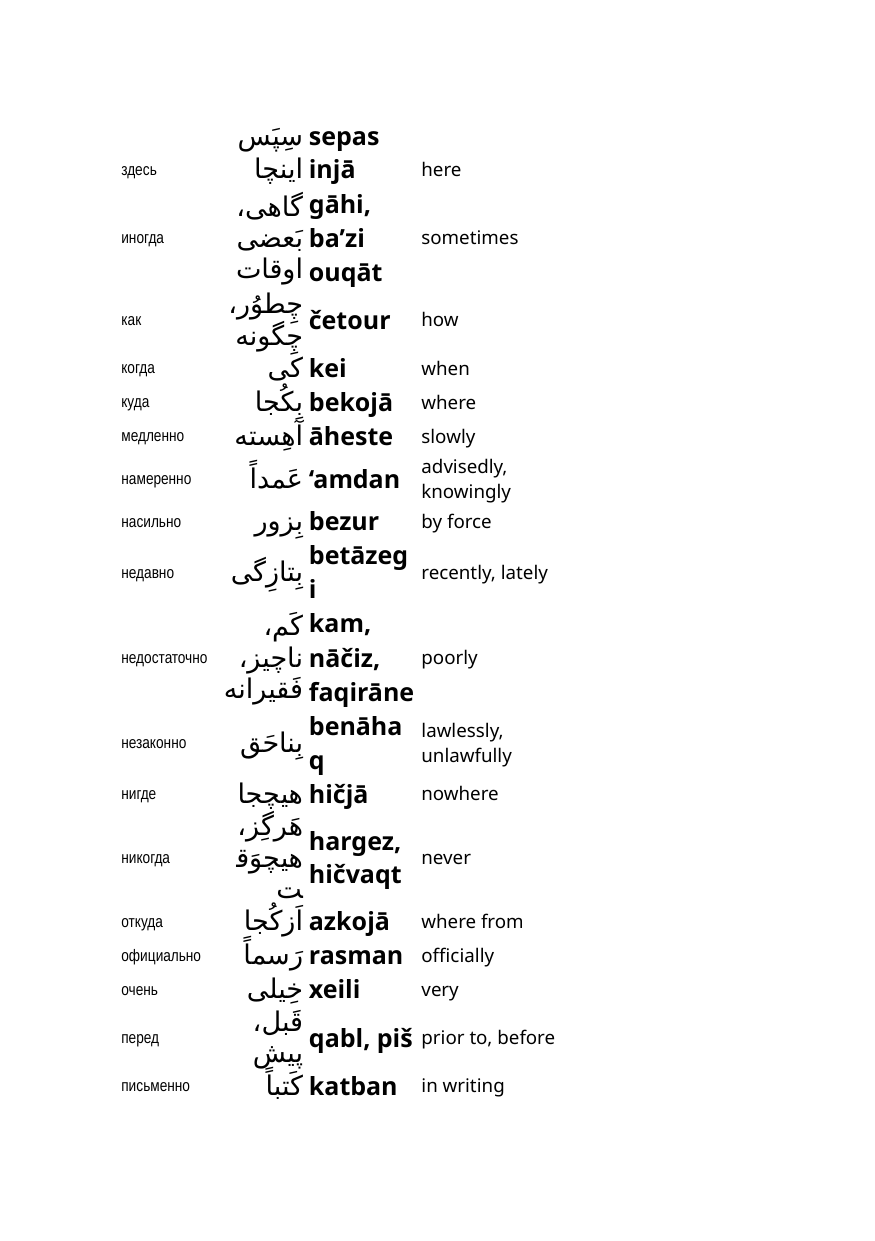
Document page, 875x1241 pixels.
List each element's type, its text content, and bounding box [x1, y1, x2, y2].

table_cell когда [118, 351, 212, 385]
table_cell rasman [306, 938, 418, 972]
table_cell بِناحَق [212, 708, 306, 776]
table_cell намеренно [118, 453, 212, 504]
table_cell очень [118, 972, 212, 1006]
table_cell иногда [118, 186, 212, 288]
table_cell медленно [118, 419, 212, 453]
table_cell недавно [118, 538, 212, 606]
table_cell هیچجا [212, 776, 306, 811]
table_cell very [418, 972, 577, 1006]
table_cell sepas [306, 118, 418, 152]
table_cell официально [118, 938, 212, 972]
table_cell how [418, 289, 577, 351]
table_cell lawlessly, unlawfully [418, 708, 577, 776]
table_cell بِتازِگی [212, 538, 306, 606]
table_cell slowly [418, 419, 577, 453]
table_cell never [418, 811, 577, 904]
table_cell āheste [306, 419, 418, 453]
table_cell where [418, 385, 577, 419]
table_cell письменно [118, 1069, 212, 1102]
table_cell بِکُجا [212, 385, 306, 419]
table_cell недостаточно [118, 606, 212, 708]
table_cell when [418, 351, 577, 385]
table_cell advisedly, knowingly [418, 453, 577, 504]
table_cell چِطوُر، چِگونه [212, 289, 306, 351]
table_cell qabl, piš [306, 1006, 418, 1068]
table_cell bezur [306, 504, 418, 538]
table_cell prior to, before [418, 1006, 577, 1068]
table_cell нигде [118, 776, 212, 811]
table_cell sometimes [418, 186, 577, 288]
table_cell nowhere [418, 776, 577, 811]
table_cell četour [306, 289, 418, 351]
table_cell bekojā [306, 385, 418, 419]
table_cell سِپَس [212, 118, 306, 152]
table_cell kam, nāčiz, faqirāne [306, 606, 418, 708]
table_cell کَم، ناچیز، فَقیرانه [212, 606, 306, 708]
table_cell عَمداً [212, 453, 306, 504]
table_cell gāhi, ba’zi ouqāt [306, 186, 418, 288]
table_cell откуда [118, 904, 212, 938]
table_cell injā [306, 152, 418, 186]
table_cell здесь [118, 152, 212, 186]
table_cell hargez, hičvaqt [306, 811, 418, 904]
table_cell ‘amdan [306, 453, 418, 504]
table_cell перед [118, 1006, 212, 1068]
table_cell بِزور [212, 504, 306, 538]
table_cell officially [418, 938, 577, 972]
table_cell [418, 118, 577, 152]
table_cell hičjā [306, 776, 418, 811]
table_cell poorly [418, 606, 577, 708]
table_cell recently, lately [418, 538, 577, 606]
table_cell betāzegi [306, 538, 418, 606]
table_cell in writing [418, 1069, 577, 1102]
table_cell azkojā [306, 904, 418, 938]
table_cell никогда [118, 811, 212, 904]
table_cell هَرگِز، هیچوَقت [212, 811, 306, 904]
table_cell [118, 118, 212, 152]
table_cell گاهی، بَعضی اوقات [212, 186, 306, 288]
table_cell رَسماً [212, 938, 306, 972]
table_cell насильно [118, 504, 212, 538]
table_cell آهِسته [212, 419, 306, 453]
table_cell here [418, 152, 577, 186]
table_cell benāhaq [306, 708, 418, 776]
table_cell kei [306, 351, 418, 385]
table_cell خِیلی [212, 972, 306, 1006]
table_cell xeili [306, 972, 418, 1006]
table_cell اَزکُجا [212, 904, 306, 938]
table_cell куда [118, 385, 212, 419]
table_cell katban [306, 1069, 418, 1102]
table_cell قَبل، پیش [212, 1006, 306, 1068]
table_cell کی [212, 351, 306, 385]
table_cell اینچا [212, 152, 306, 186]
table_cell by force [418, 504, 577, 538]
table_cell کَتباً [212, 1069, 306, 1102]
table_cell как [118, 289, 212, 351]
table_cell where from [418, 904, 577, 938]
table_cell незаконно [118, 708, 212, 776]
